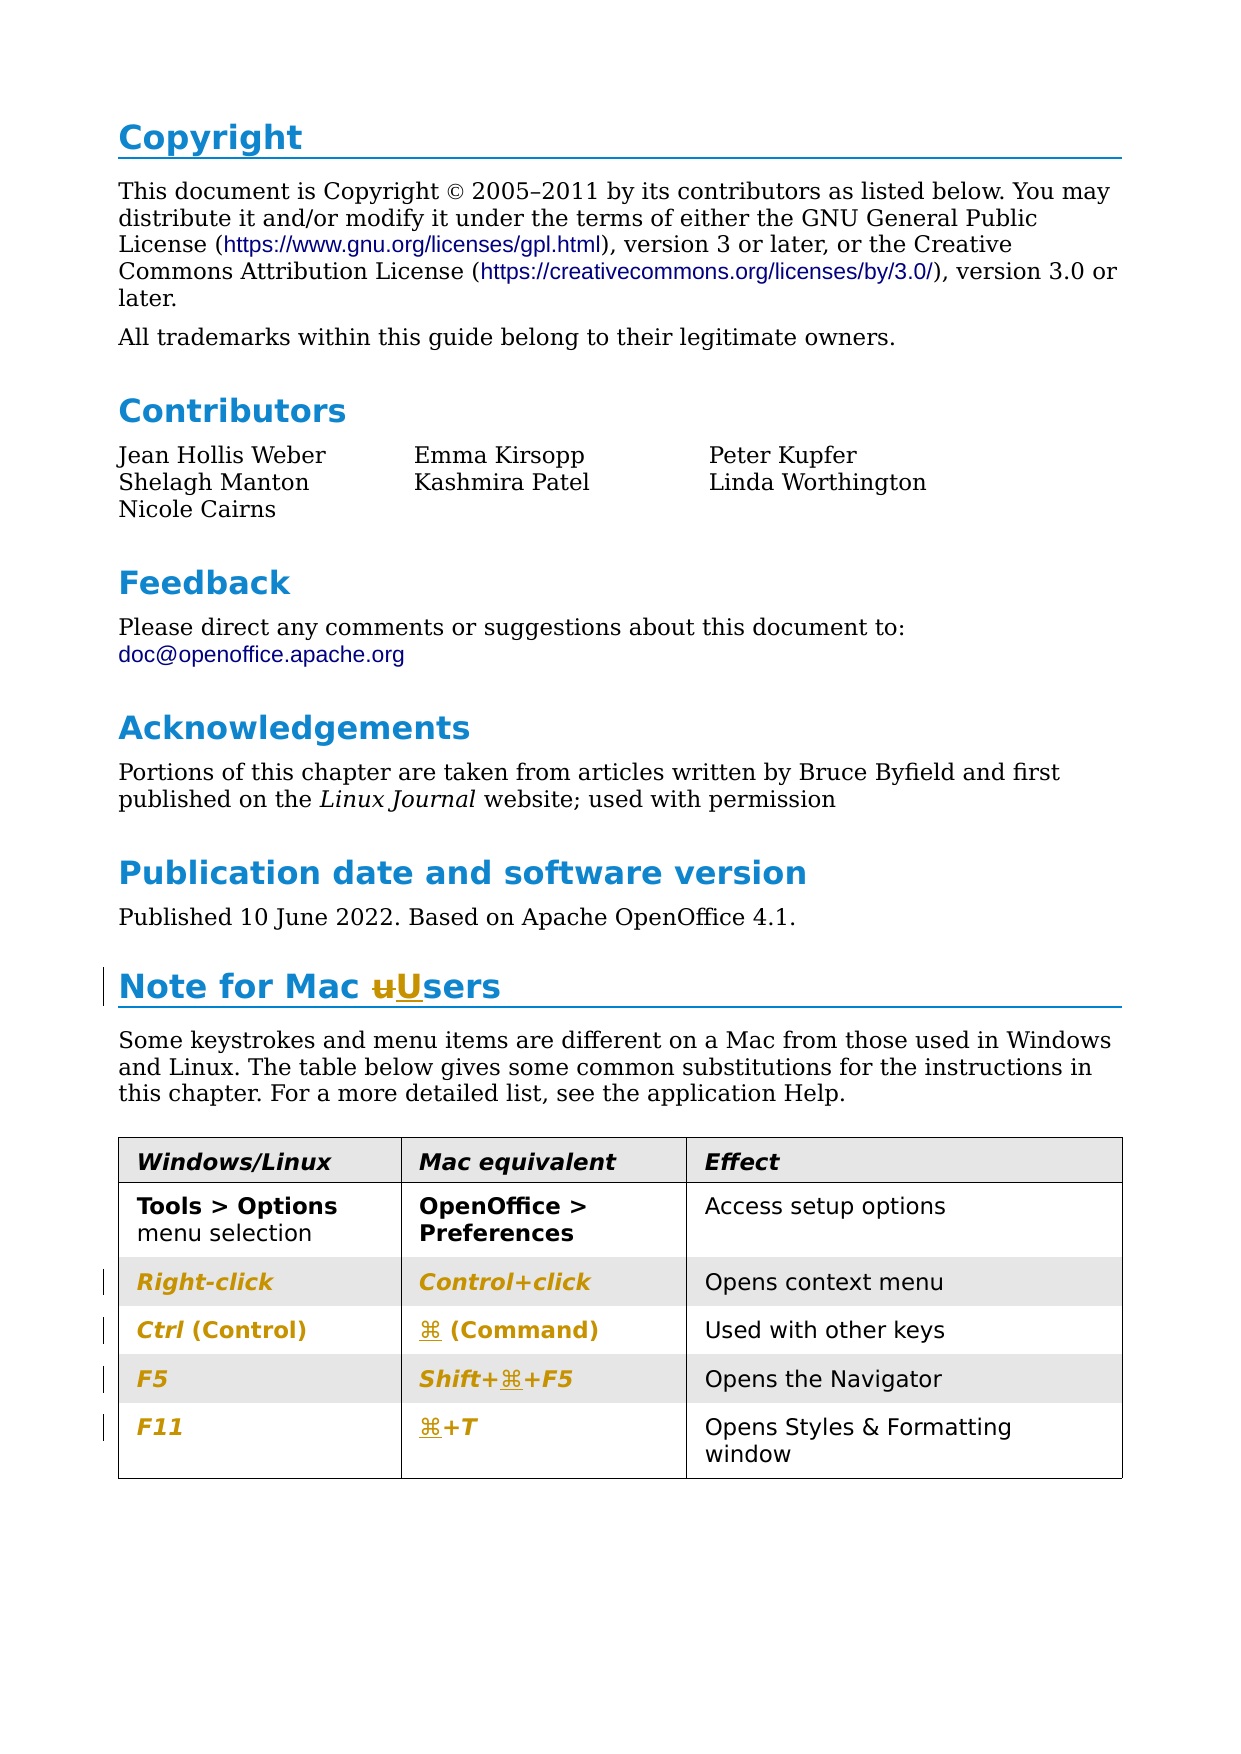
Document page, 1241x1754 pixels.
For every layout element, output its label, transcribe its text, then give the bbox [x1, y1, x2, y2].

text Feedback [118, 565, 1122, 602]
text Publication date and software version [118, 854, 1122, 892]
text Jean Hollis Weber Emma Kirsopp Peter Kupfer Shelagh Manton Kashmira Patel Linda Worthington Nicole Cairns [118, 443, 1122, 523]
table_header Windows/Linux [119, 1138, 401, 1182]
text Portions of this chapter are taken from articles written by Bruce Byfield and first published on the Linux Journal website; used with permission [118, 759, 1122, 813]
text Published 10 June 2022. Based on Apache OpenOffice 4.1. [118, 904, 1122, 931]
table_cell Control+click [402, 1257, 686, 1306]
table_cell Shift+z+F5 [402, 1354, 686, 1403]
table_cell Used with other keys [687, 1306, 1122, 1354]
subtitle Note for Mac Users [118, 967, 1122, 1006]
text This document is Copyright © 2005–2011 by its contributors as listed below. You may distribute it and/or modify it under the terms of either the GNU General Public License (https://www.gnu.org/licenses/gpl.html), version 3 or later, or the Creative Commons Attribution License (https://creativecommons.org/licenses/by/3.0/), version 3.0 or later. [118, 178, 1122, 312]
table_cell Opens the Navigator [687, 1354, 1122, 1403]
table_cell F5 [119, 1354, 401, 1403]
text Acknowledgements [118, 709, 1122, 747]
table_cell OpenOffice > Preferences [402, 1183, 686, 1257]
table_cell z (Command) [402, 1306, 686, 1354]
text Please direct any comments or suggestions about this document to: doc@openoffice.apache.org [118, 614, 1122, 667]
table_cell Right-click [119, 1257, 401, 1306]
table_cell Access setup options [687, 1183, 1122, 1257]
text Contributors [118, 393, 1122, 430]
table_header Mac equivalent [402, 1138, 686, 1182]
table_cell z+T [402, 1403, 686, 1478]
table_cell Tools > Options menu selection [119, 1183, 401, 1257]
text Some keystrokes and menu items are different on a Mac from those used in Windows and Linux. The table below gives some common substitutions for the instructions in this chapter. For a more detailed list, see the application Help. [118, 1027, 1122, 1107]
table_cell Ctrl (Control) [119, 1306, 401, 1354]
text All trademarks within this guide belong to their legitimate owners. [118, 324, 1122, 351]
table_header Effect [687, 1138, 1122, 1182]
table_cell Opens Styles & Formatting window [687, 1403, 1122, 1478]
subtitle Copyright [118, 118, 1122, 157]
table_cell F11 [119, 1403, 401, 1478]
table_cell Opens context menu [687, 1257, 1122, 1306]
